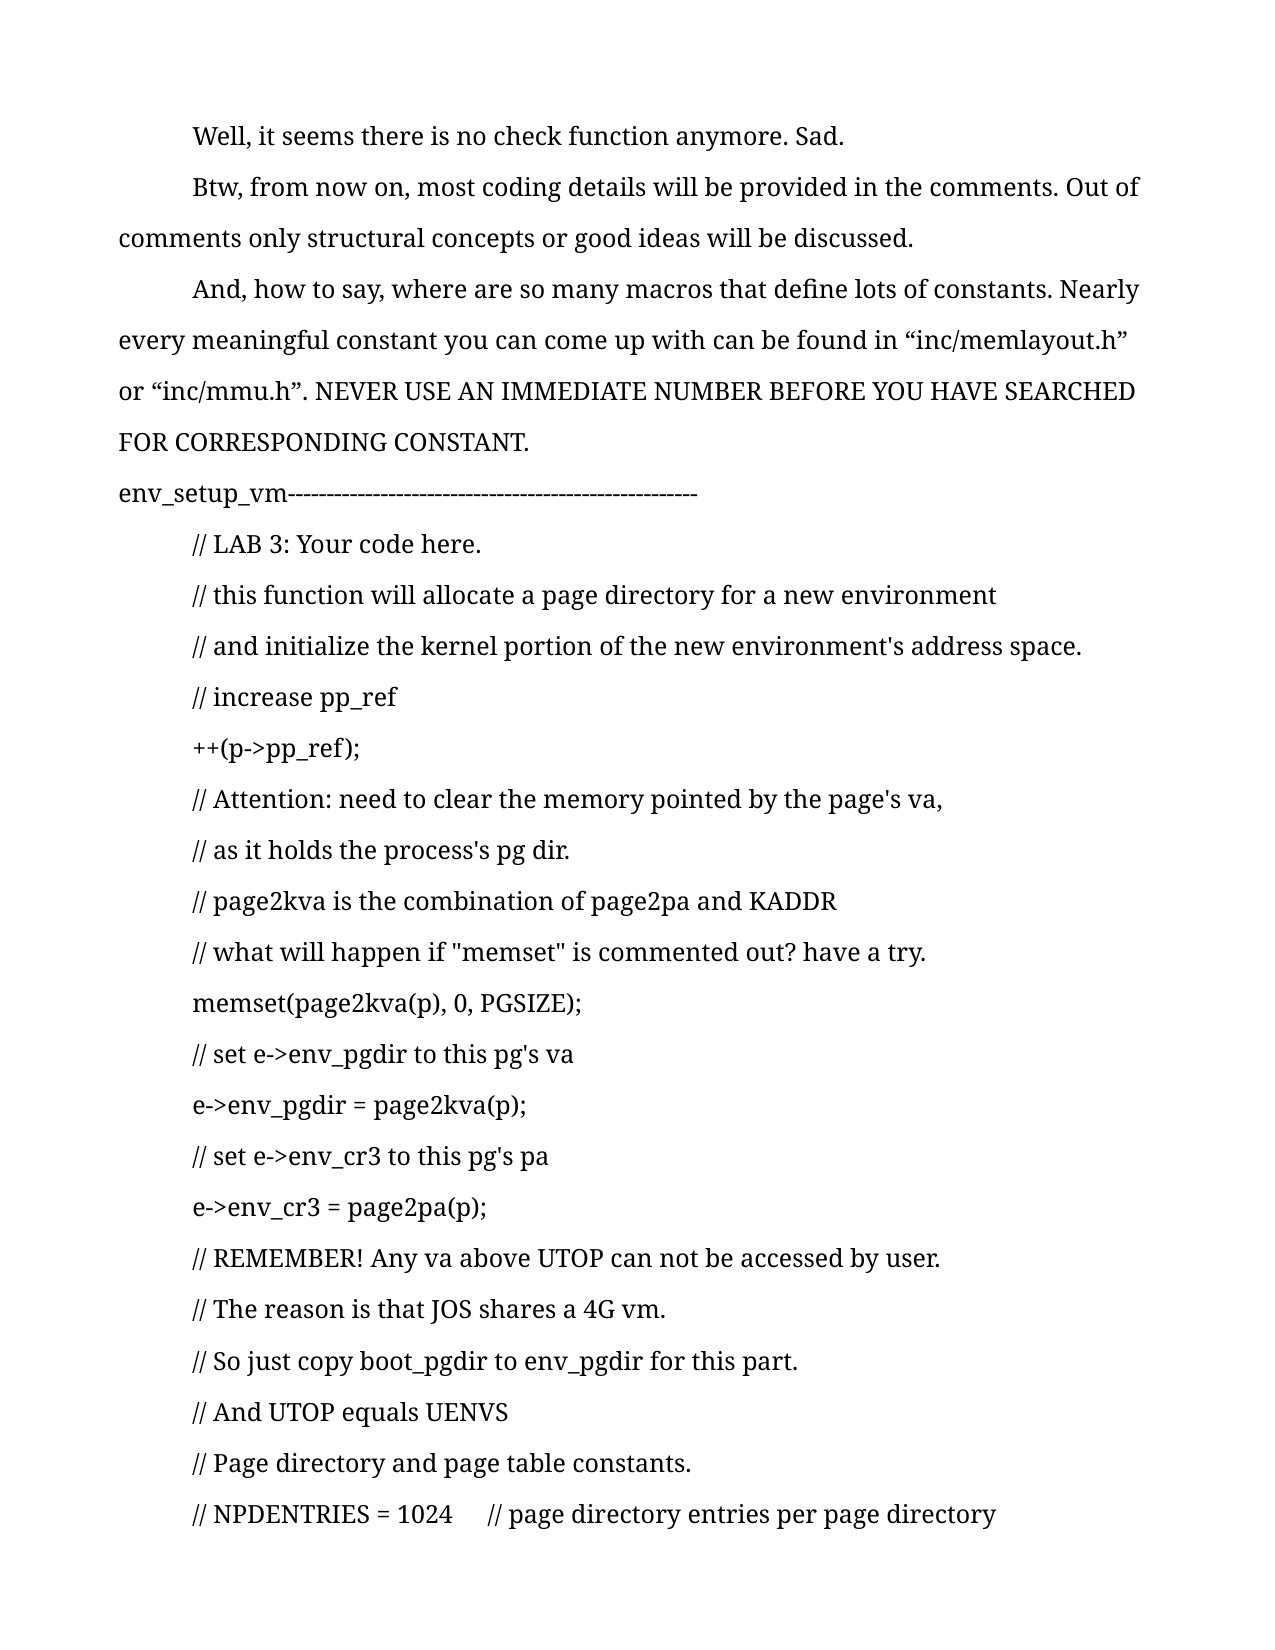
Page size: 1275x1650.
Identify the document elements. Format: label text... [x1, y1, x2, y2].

text // set e->env_cr3 to this pg's pa [118, 1139, 1157, 1173]
text // NPDENTRIES = 1024 // page directory entries per page directory [118, 1496, 1157, 1530]
text // set e->env_pgdir to this pg's va [118, 1037, 1157, 1071]
text // page2kva is the combination of page2pa and KADDR [118, 884, 1157, 918]
text ++(p->pp_ref); [118, 731, 1157, 765]
text // increase pp_ref [118, 679, 1157, 714]
text e->env_cr3 = page2pa(p); [118, 1190, 1157, 1224]
text e->env_pgdir = page2kva(p); [118, 1088, 1157, 1122]
text // The reason is that JOS shares a 4G vm. [118, 1292, 1157, 1326]
text // and initialize the kernel portion of the new environment's address space. [118, 628, 1157, 663]
text memset(page2kva(p), 0, PGSIZE); [118, 986, 1157, 1020]
text // Page directory and page table constants. [118, 1445, 1157, 1479]
text --------------------------------------------------------------------- Well, it seems there is no check function anymore. Sad. Btw, from now on, most coding details will be provided in the comments. Out of comments only structural concepts or good ideas will be discussed. And, how to say, where are so many macros that define lots of constants. Nearly every meaningful constant you can come up with can be found in “inc/memlayout.h” or “inc/mmu.h”. NEVER USE AN IMMEDIATE NUMBER BEFORE YOU HAVE SEARCHED FOR CORRESPONDING CONSTANT. env_setup_vm----------------------------------------------------- // LAB 3: Your code here. [118, 118, 1157, 561]
text // And UTOP equals UENVS [118, 1394, 1157, 1428]
text // this function will allocate a page directory for a new environment [118, 577, 1157, 612]
text // Attention: need to clear the memory pointed by the page's va, [118, 782, 1157, 816]
text // So just copy boot_pgdir to env_pgdir for this part. [118, 1343, 1157, 1377]
text // REMEMBER! Any va above UTOP can not be accessed by user. [118, 1241, 1157, 1275]
text // as it holds the process's pg dir. [118, 833, 1157, 867]
text // what will happen if "memset" is commented out? have a try. [118, 935, 1157, 969]
